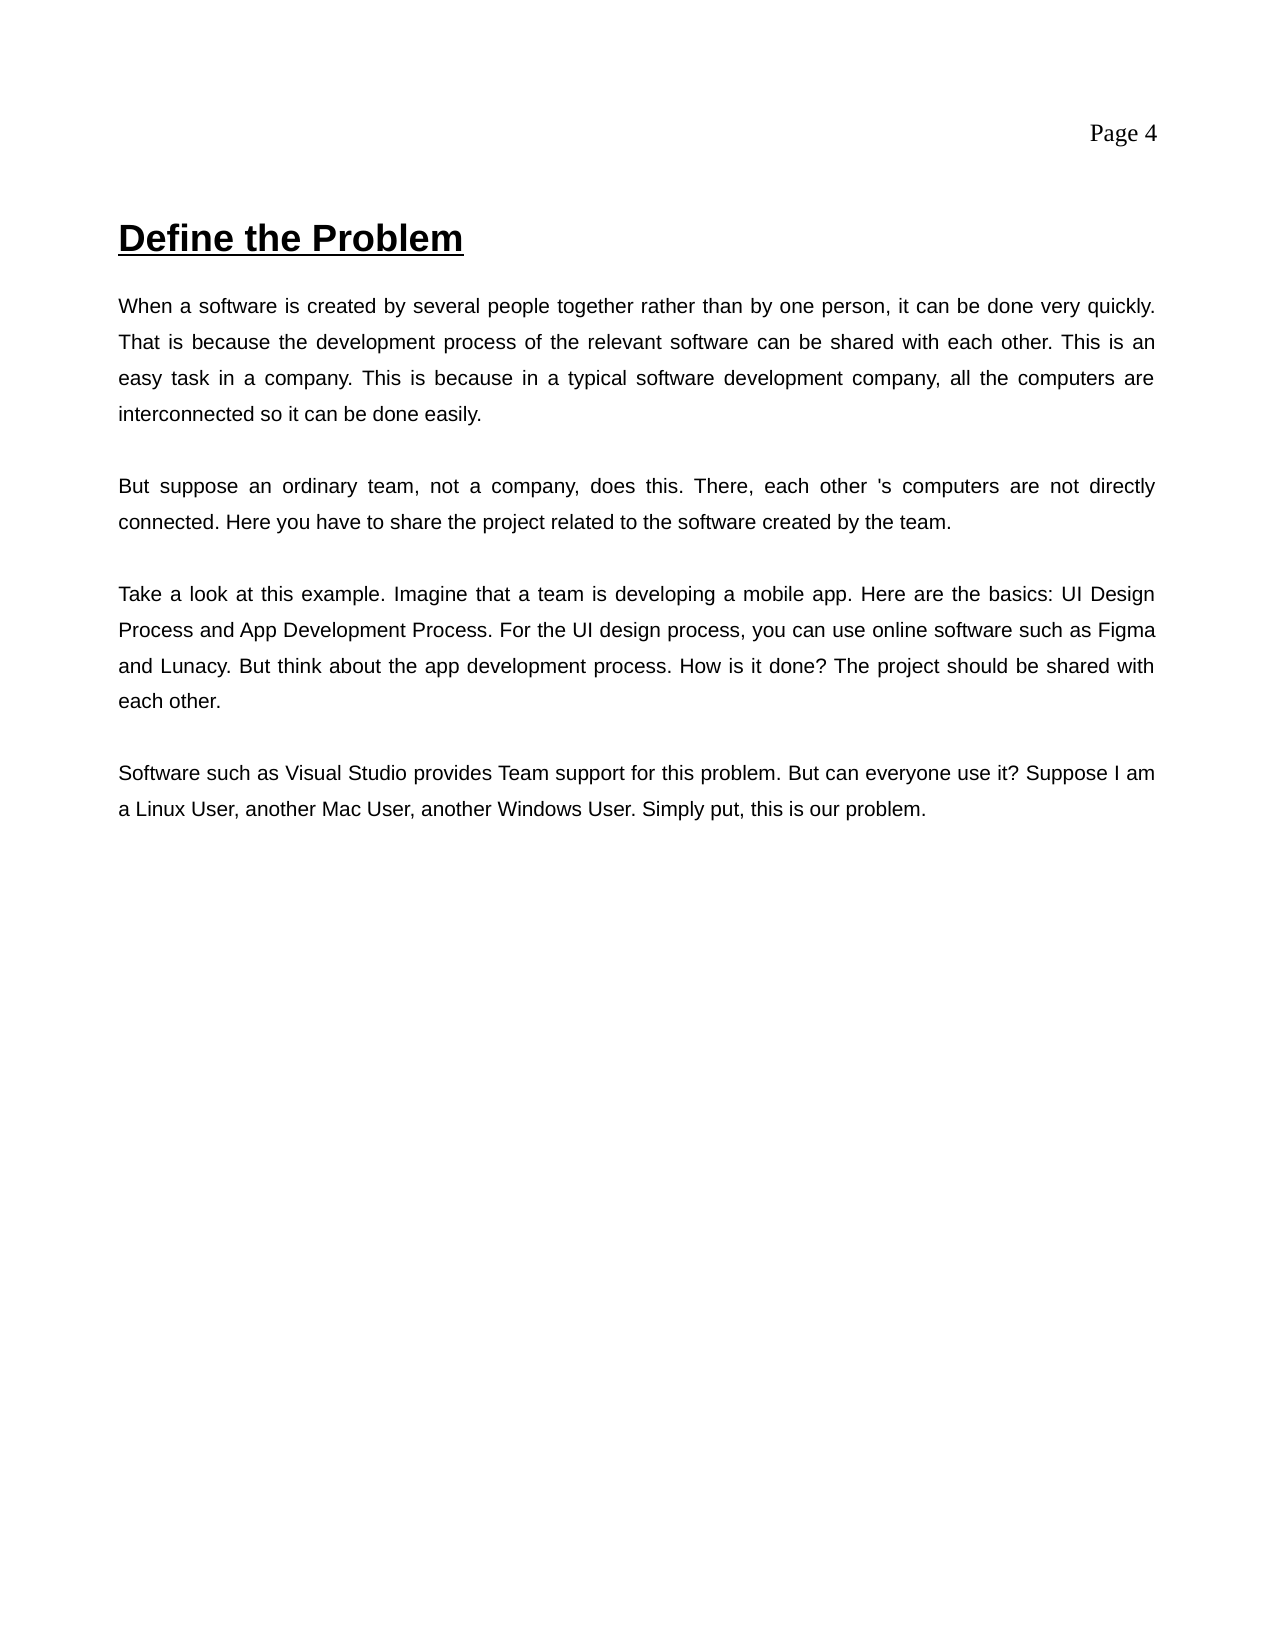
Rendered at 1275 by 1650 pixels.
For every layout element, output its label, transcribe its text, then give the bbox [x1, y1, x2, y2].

subtitle Define the Problem [118, 216, 1157, 260]
text Software such as Visual Studio provides Team support for this problem. But can everyone use it? Suppose I am a Linux User, another Mac User, another Windows User. Simply put, this is our problem. [118, 761, 1157, 821]
text Take a look at this example. Imagine that a team is developing a mobile app. Here are the basics: UI Design Process and App Development Process. For the UI design process, you can use online software such as Figma and Lunacy. But think about the app development process. How is it done? The project should be shared with each other. [118, 582, 1157, 713]
text But suppose an ordinary team, not a company, does this. There, each other 's computers are not directly connected. Here you have to share the project related to the software created by the team. [118, 474, 1157, 534]
text When a software is created by several people together rather than by one person, it can be done very quickly. That is because the development process of the relevant software can be shared with each other. This is an easy task in a company. This is because in a typical software development company, all the computers are interconnected so it can be done easily. [118, 294, 1157, 426]
